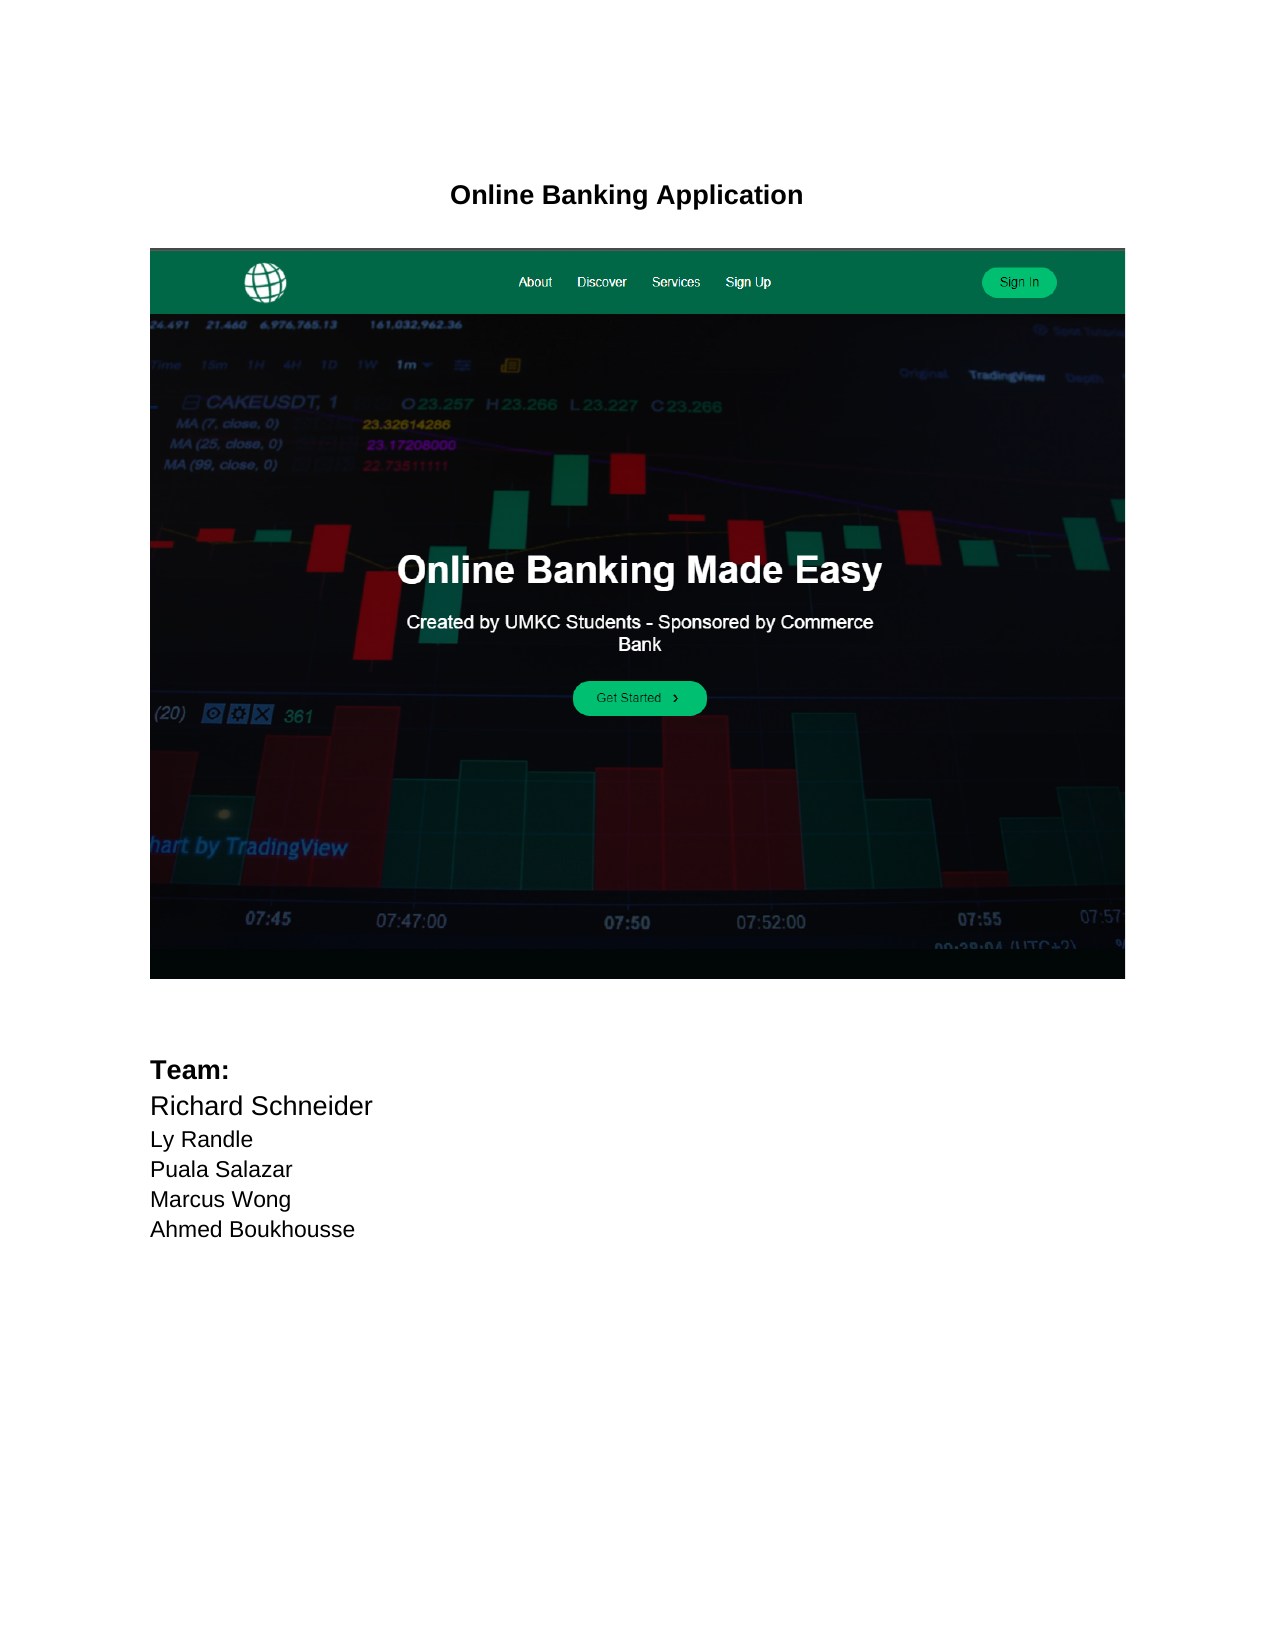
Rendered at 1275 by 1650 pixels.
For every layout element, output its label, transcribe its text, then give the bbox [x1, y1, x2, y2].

text Ahmed Boukhousse [150, 1216, 1125, 1243]
text Richard Schneider [150, 1090, 1125, 1121]
text Ly Randle [150, 1126, 1125, 1152]
text Puala Salazar [150, 1156, 1125, 1182]
text Marcus Wong [150, 1186, 1125, 1212]
subtitle Online Banking Application [150, 179, 1125, 210]
picture [150, 248, 1125, 979]
text Team: [150, 1054, 1125, 1085]
